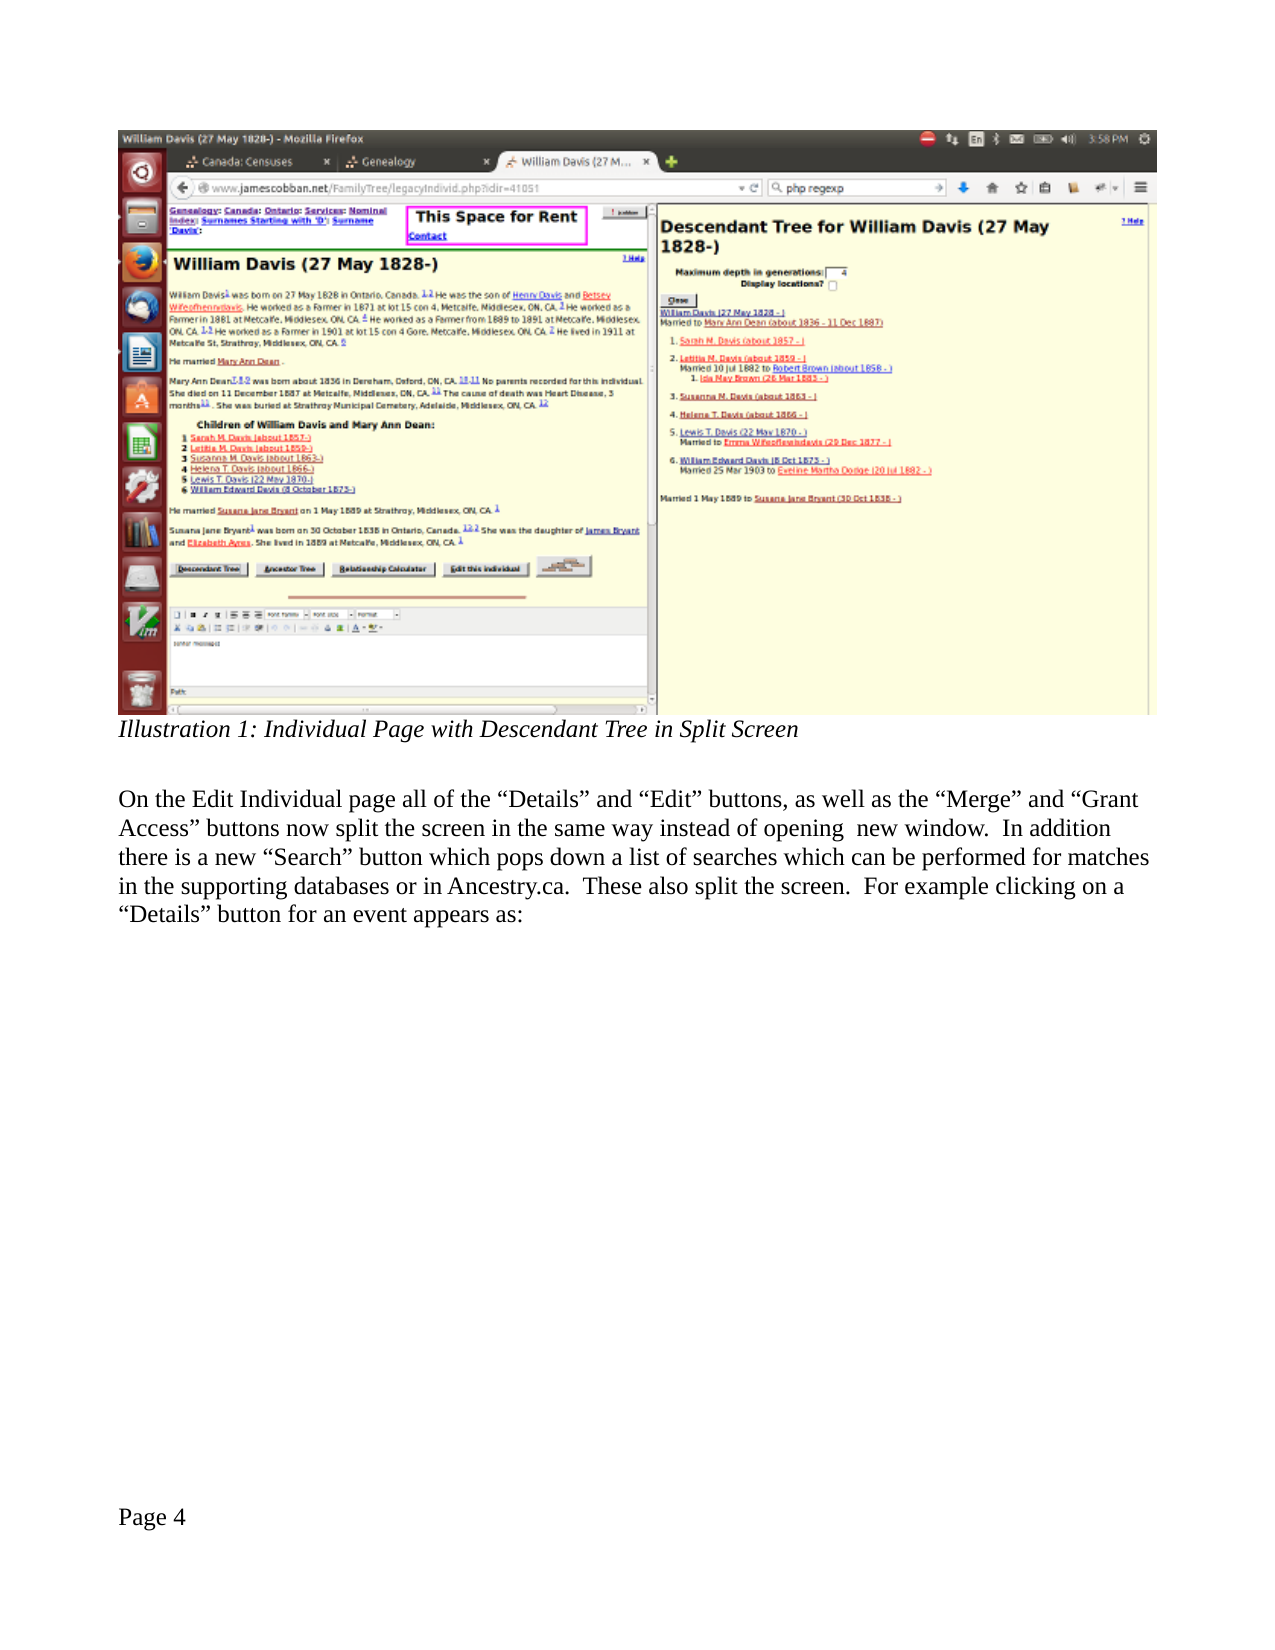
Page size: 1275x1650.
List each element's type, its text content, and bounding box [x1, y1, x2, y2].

text On the Edit Individual page all of the “Details” and “Edit” buttons, as well as the “Merge” and “Grant Access” buttons now split the screen in the same way instead of opening new window. In addition there is a new “Search” button which pops down a list of searches which can be performed for matches in the supporting databases or in Ancestry.ca. These also split the screen. For example clicking on a “Details” button for an event appears as: [118, 784, 1157, 928]
text Illustration 1: Individual Page with Descendant Tree in Split Screen [118, 715, 1157, 743]
picture [118, 130, 1157, 715]
